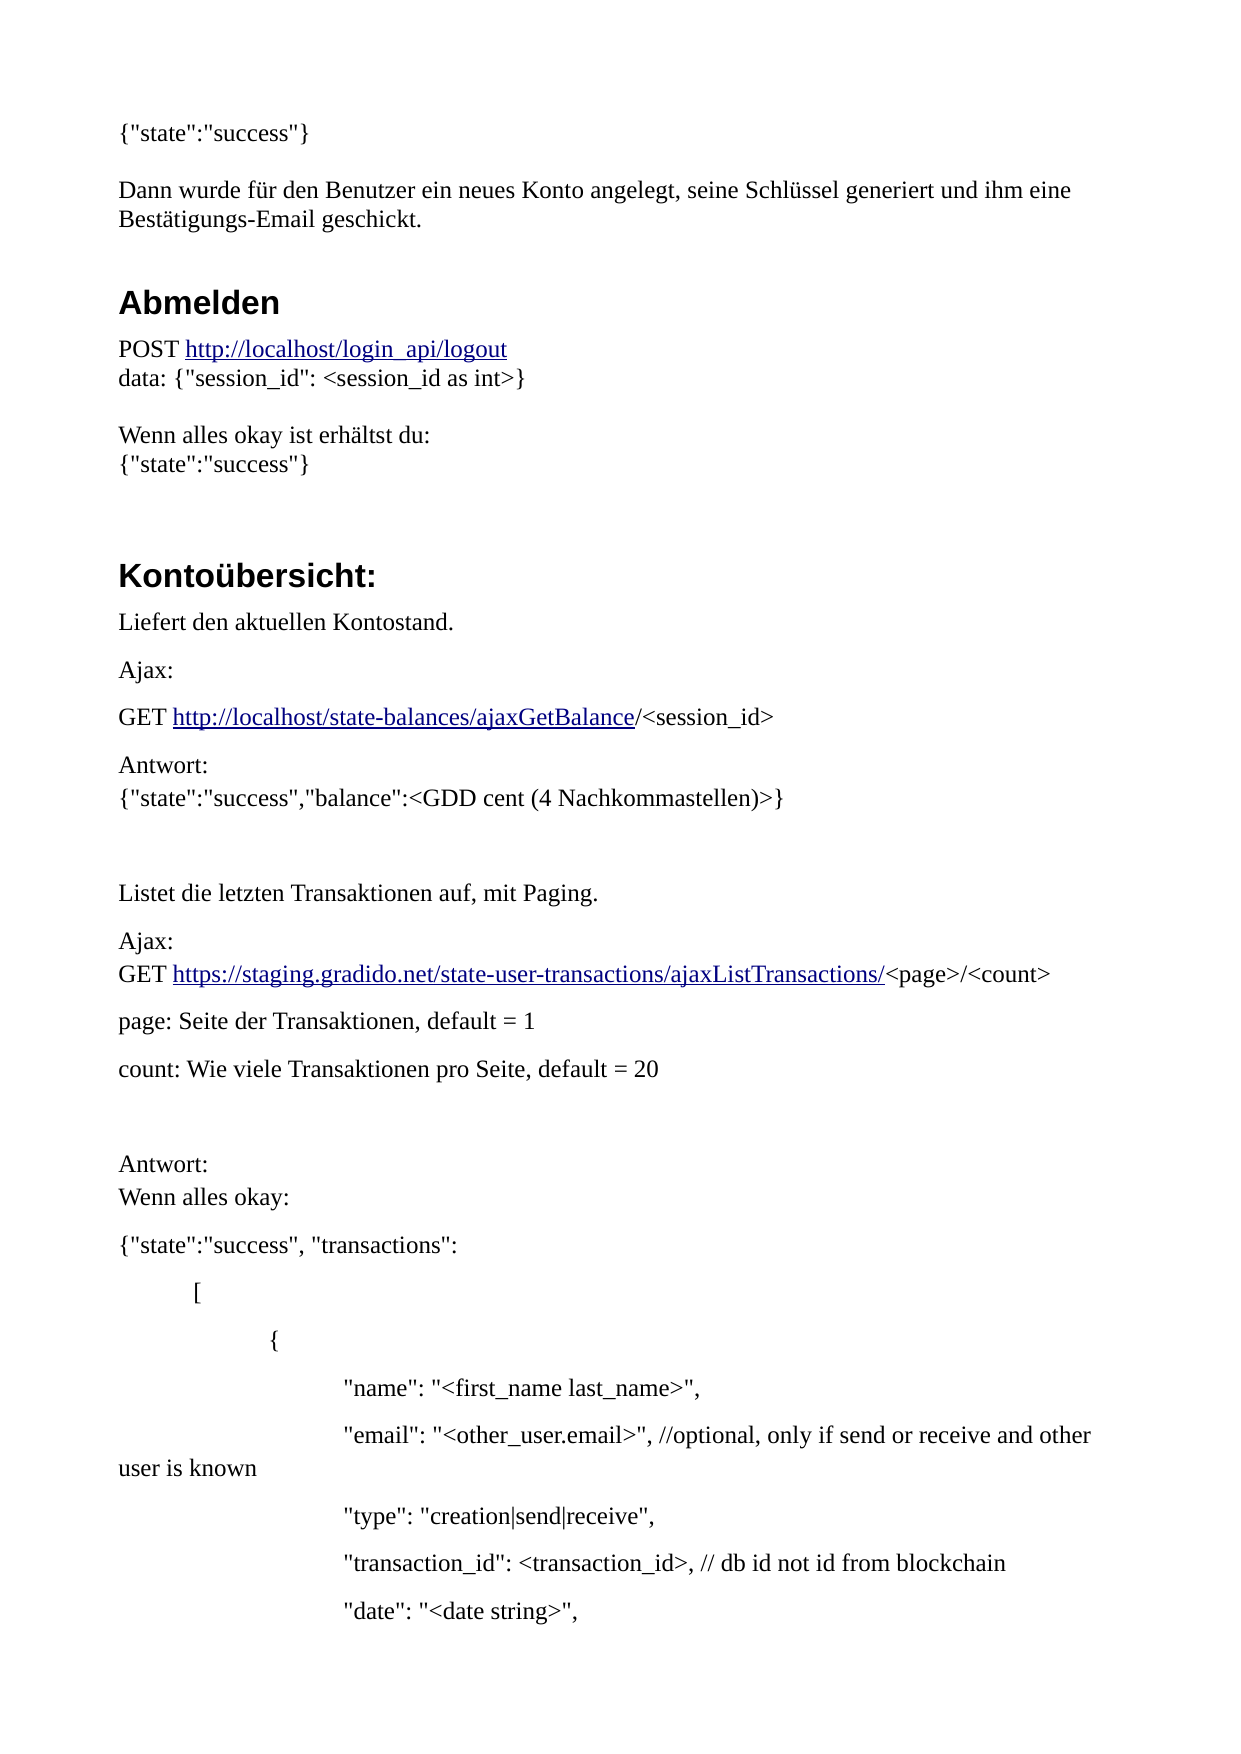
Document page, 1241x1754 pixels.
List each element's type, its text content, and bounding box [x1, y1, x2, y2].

text {"state":"success", "transactions": [118, 1230, 1122, 1258]
text count: Wie viele Transaktionen pro Seite, default = 20 [118, 1054, 1122, 1083]
subtitle Abmelden [118, 283, 1122, 321]
text POST http://localhost/login_api/logout [118, 334, 1122, 363]
text {"state":"success"} [118, 118, 1122, 147]
text Wenn alles okay ist erhältst du: {"state":"success"} [118, 420, 1122, 478]
text GET http://localhost/state-balances/ajaxGetBalance/<session_id> [118, 702, 1122, 731]
text "date": "<date string>", [118, 1596, 1122, 1625]
text Antwort: Wenn alles okay: [118, 1149, 1122, 1211]
text data: {"session_id": <session_id as int>} [118, 363, 1122, 391]
text [ [118, 1277, 1122, 1306]
text "type": "creation|send|receive", [118, 1501, 1122, 1529]
subtitle Kontoübersicht: [118, 556, 1122, 594]
text Ajax: GET https://staging.gradido.net/state-user-transactions/ajaxListTransactions/<page>/<count> [118, 926, 1122, 987]
text Ajax: [118, 655, 1122, 683]
text Antwort: {"state":"success","balance":<GDD cent (4 Nachkommastellen)>} [118, 750, 1122, 812]
text Dann wurde für den Benutzer ein neues Konto angelegt, seine Schlüssel generiert und ihm eine Bestätigungs-Email geschickt. [118, 176, 1122, 233]
text page: Seite der Transaktionen, default = 1 [118, 1006, 1122, 1035]
text "email": "<other_user.email>", //optional, only if send or receive and other user is known [118, 1420, 1122, 1482]
text { [118, 1325, 1122, 1354]
text "name": "<first_name last_name>", [118, 1373, 1122, 1401]
text Listet die letzten Transaktionen auf, mit Paging. [118, 878, 1122, 907]
text Liefert den aktuellen Kontostand. [118, 607, 1122, 636]
text "transaction_id": <transaction_id>, // db id not id from blockchain [118, 1548, 1122, 1577]
